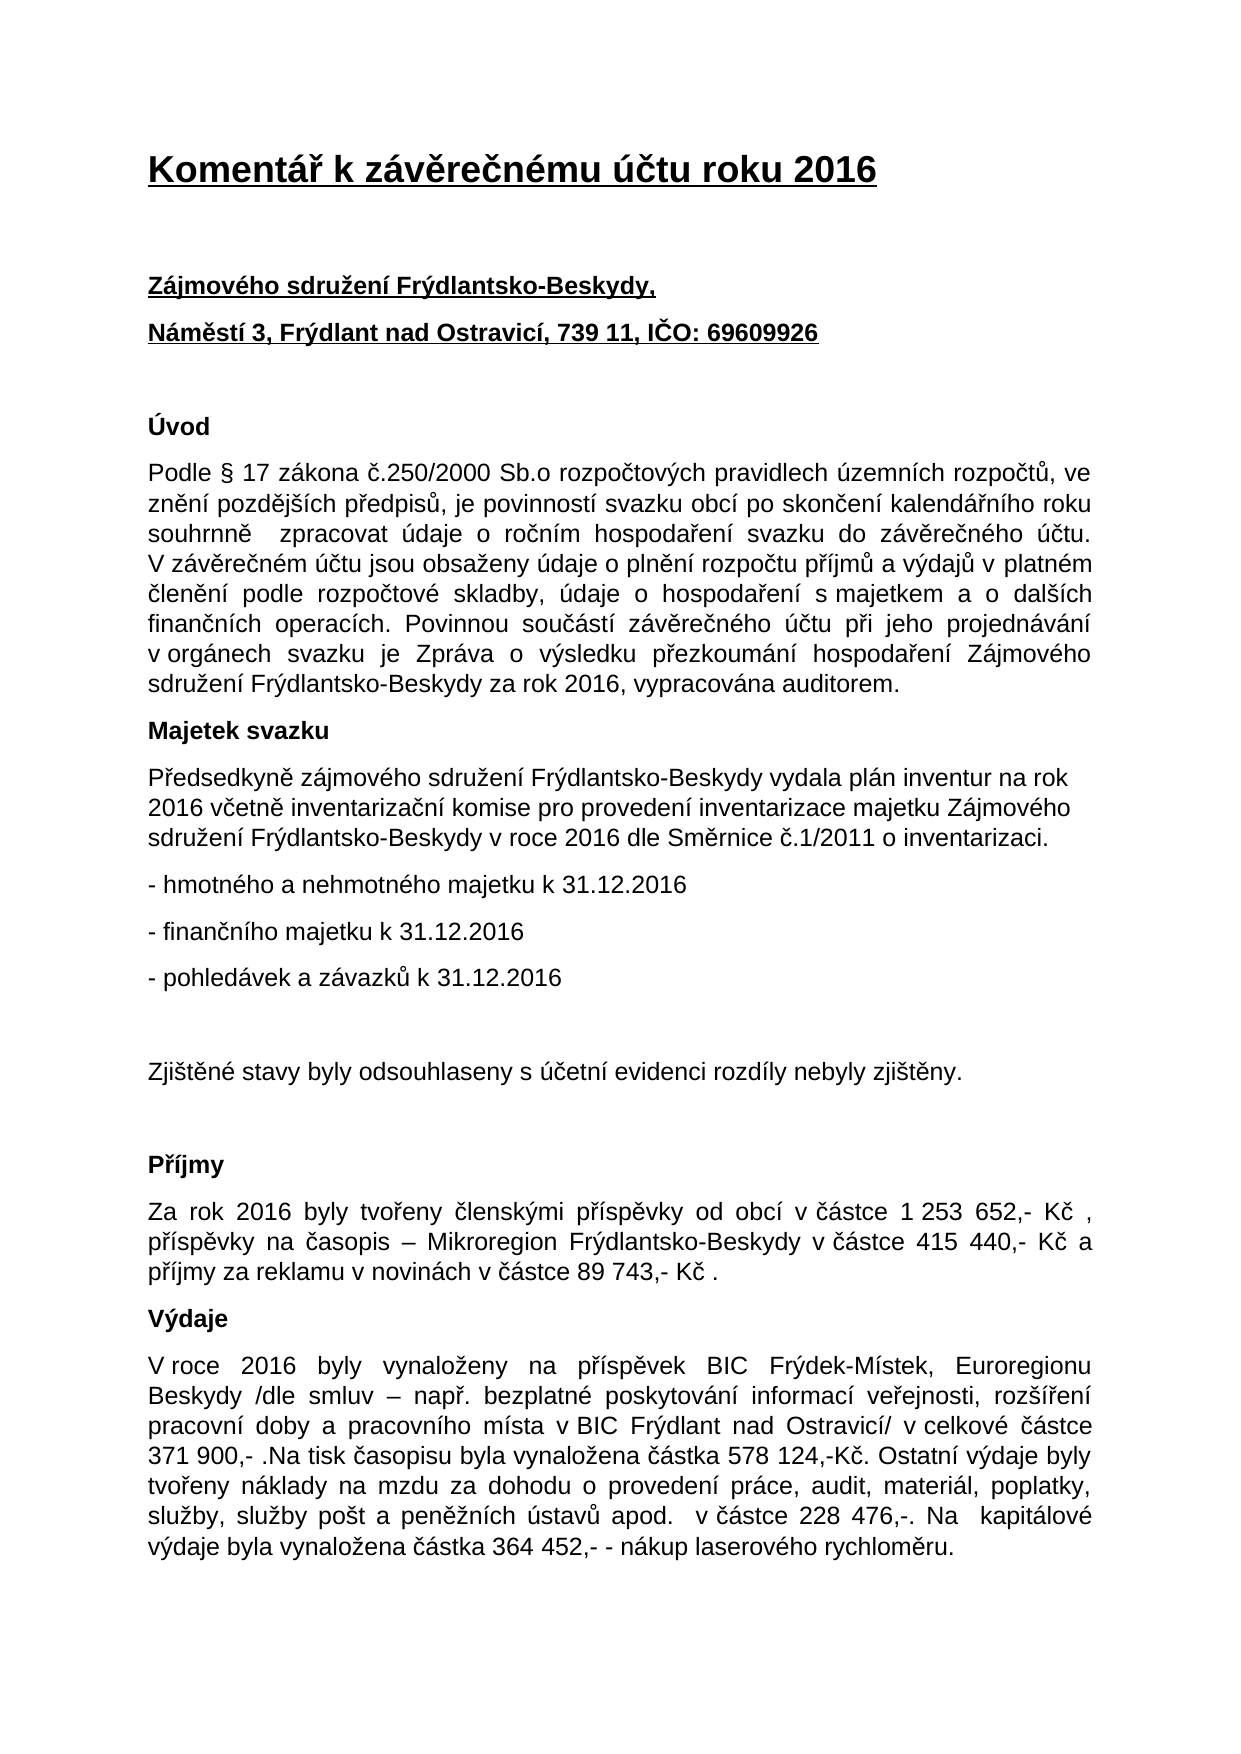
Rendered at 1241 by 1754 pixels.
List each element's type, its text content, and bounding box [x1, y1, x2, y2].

text Majetek svazku [148, 716, 1093, 745]
text Předsedkyně zájmového sdružení Frýdlantsko-Beskydy vydala plán inventur na rok 2016 včetně inventarizační komise pro provedení inventarizace majetku Zájmového sdružení Frýdlantsko-Beskydy v roce 2016 dle Směrnice č.1/2011 o inventarizaci. [148, 763, 1093, 852]
text Náměstí 3, Frýdlant nad Ostravicí, 739 11, IČO: 69609926 [148, 318, 1093, 347]
text V roce 2016 byly vynaloženy na příspěvek BIC Frýdek-Místek, Euroregionu Beskydy /dle smluv – např. bezplatné poskytování informací veřejnosti, rozšíření pracovní doby a pracovního místa v BIC Frýdlant nad Ostravicí/ v celkové částce 371 900,- .Na tisk časopisu byla vynaložena částka 578 124,-Kč. Ostatní výdaje byly tvořeny náklady na mzdu za dohodu o provedení práce, audit, materiál, poplatky, služby, služby pošt a peněžních ústavů apod. v částce 228 476,-. Na kapitálové výdaje byla vynaložena částka 364 452,- - nákup laserového rychloměru. [148, 1351, 1093, 1560]
text Úvod [148, 412, 1093, 440]
text Za rok 2016 byly tvořeny členskými příspěvky od obcí v částce 1 253 652,- Kč , příspěvky na časopis – Mikroregion Frýdlantsko-Beskydy v částce 415 440,- Kč a příjmy za reklamu v novinách v částce 89 743,- Kč . [148, 1197, 1093, 1286]
text Výdaje [148, 1304, 1093, 1333]
text - finančního majetku k 31.12.2016 [148, 916, 1093, 945]
text - pohledávek a závazků k 31.12.2016 [148, 963, 1093, 992]
text Podle § 17 zákona č.250/2000 Sb.o rozpočtových pravidlech územních rozpočtů, ve znění pozdějších předpisů, je povinností svazku obcí po skončení kalendářního roku souhrnně zpracovat údaje o ročním hospodaření svazku do závěrečného účtu. V závěrečném účtu jsou obsaženy údaje o plnění rozpočtu příjmů a výdajů v platném členění podle rozpočtové skladby, údaje o hospodaření s majetkem a o dalších finančních operacích. Povinnou součástí závěrečného účtu při jeho projednávání v orgánech svazku je Zpráva o výsledku přezkoumání hospodaření Zájmového sdružení Frýdlantsko-Beskydy za rok 2016, vypracována auditorem. [148, 458, 1093, 698]
text Zjištěné stavy byly odsouhlaseny s účetní evidenci rozdíly nebyly zjištěny. [148, 1057, 1093, 1086]
text - hmotného a nehmotného majetku k 31.12.2016 [148, 870, 1093, 898]
text Zájmového sdružení Frýdlantsko-Beskydy, [148, 271, 1093, 300]
text Příjmy [148, 1150, 1093, 1179]
text Komentář k závěrečnému účtu roku 2016 [148, 148, 1093, 191]
